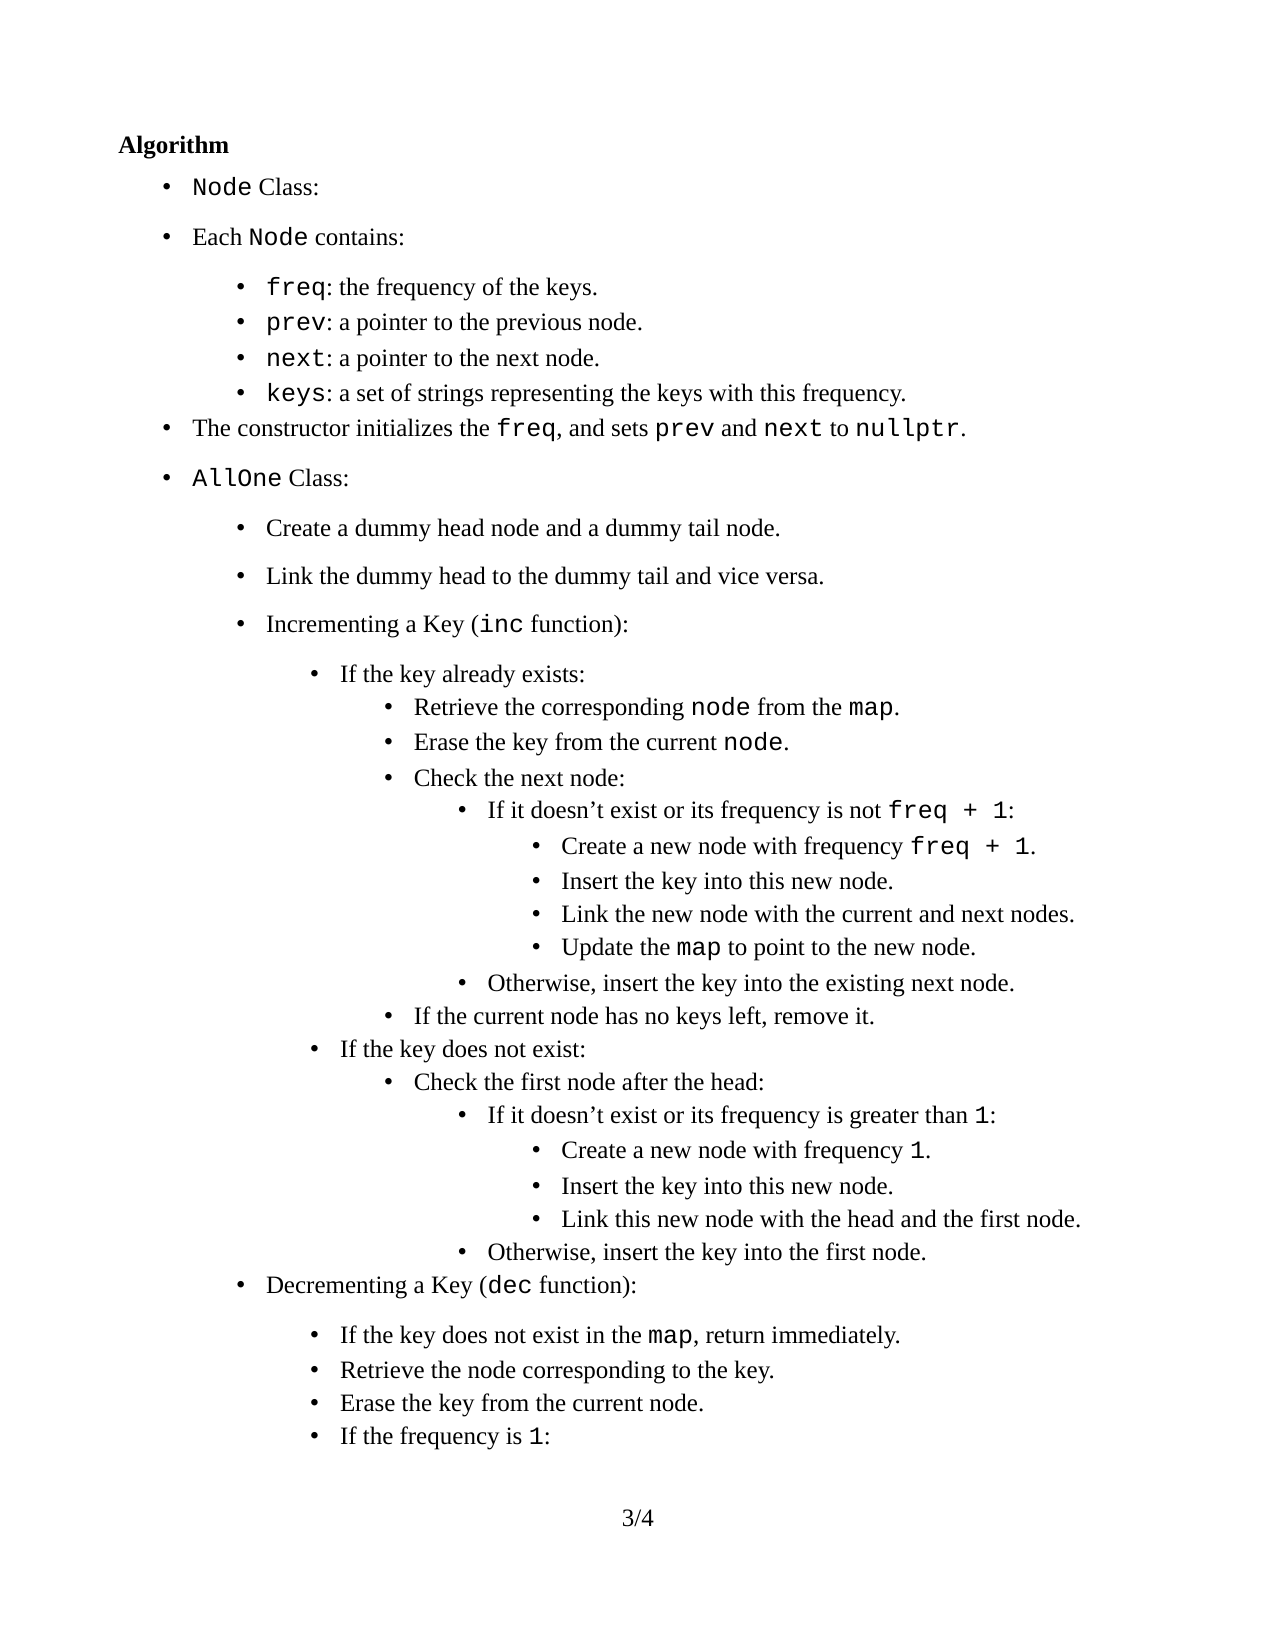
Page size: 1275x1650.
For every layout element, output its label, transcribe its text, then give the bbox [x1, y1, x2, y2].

list Link this new node with the head and the first node. [532, 1204, 1157, 1233]
list Check the first node after the head: [384, 1067, 1157, 1096]
list Otherwise, insert the key into the existing next node. [458, 968, 1157, 997]
subtitle Algorithm [118, 131, 1157, 159]
list Erase the key from the current node. [384, 727, 1157, 758]
list AllOne Class: [162, 463, 1157, 494]
list Create a new node with frequency freq + 1. [532, 831, 1157, 862]
list Decrementing a Key (dec function): [236, 1270, 1157, 1301]
list Otherwise, insert the key into the first node. [458, 1237, 1157, 1266]
list Create a dummy head node and a dummy tail node. [236, 513, 1157, 542]
list Each Node contains: [162, 222, 1157, 253]
list Retrieve the node corresponding to the key. [310, 1355, 1157, 1384]
list If the key does not exist: [310, 1034, 1157, 1063]
list Node Class: [162, 172, 1157, 203]
list Check the next node: [384, 763, 1157, 791]
list If the key already exists: [310, 659, 1157, 687]
list keys: a set of strings representing the keys with this frequency. [236, 378, 1157, 409]
list If the key does not exist in the map, return immediately. [310, 1320, 1157, 1351]
list Update the map to point to the new node. [532, 932, 1157, 963]
list The constructor initializes the freq, and sets prev and next to nullptr. [162, 413, 1157, 444]
list Insert the key into this new node. [532, 1171, 1157, 1199]
list Retrieve the corresponding node from the map. [384, 692, 1157, 723]
list If it doesn’t exist or its frequency is not freq + 1: [458, 796, 1157, 826]
list Link the dummy head to the dummy tail and vice versa. [236, 561, 1157, 590]
list freq: the frequency of the keys. [236, 272, 1157, 303]
list Insert the key into this new node. [532, 866, 1157, 895]
list If it doesn’t exist or its frequency is greater than 1: [458, 1100, 1157, 1131]
list Erase the key from the current node. [310, 1388, 1157, 1417]
list Incrementing a Key (inc function): [236, 609, 1157, 639]
list Create a new node with frequency 1. [532, 1135, 1157, 1166]
list prev: a pointer to the previous node. [236, 307, 1157, 338]
list next: a pointer to the next node. [236, 343, 1157, 373]
list If the frequency is 1: [310, 1421, 1157, 1452]
list Link the new node with the current and next nodes. [532, 899, 1157, 928]
list If the current node has no keys left, remove it. [384, 1001, 1157, 1030]
